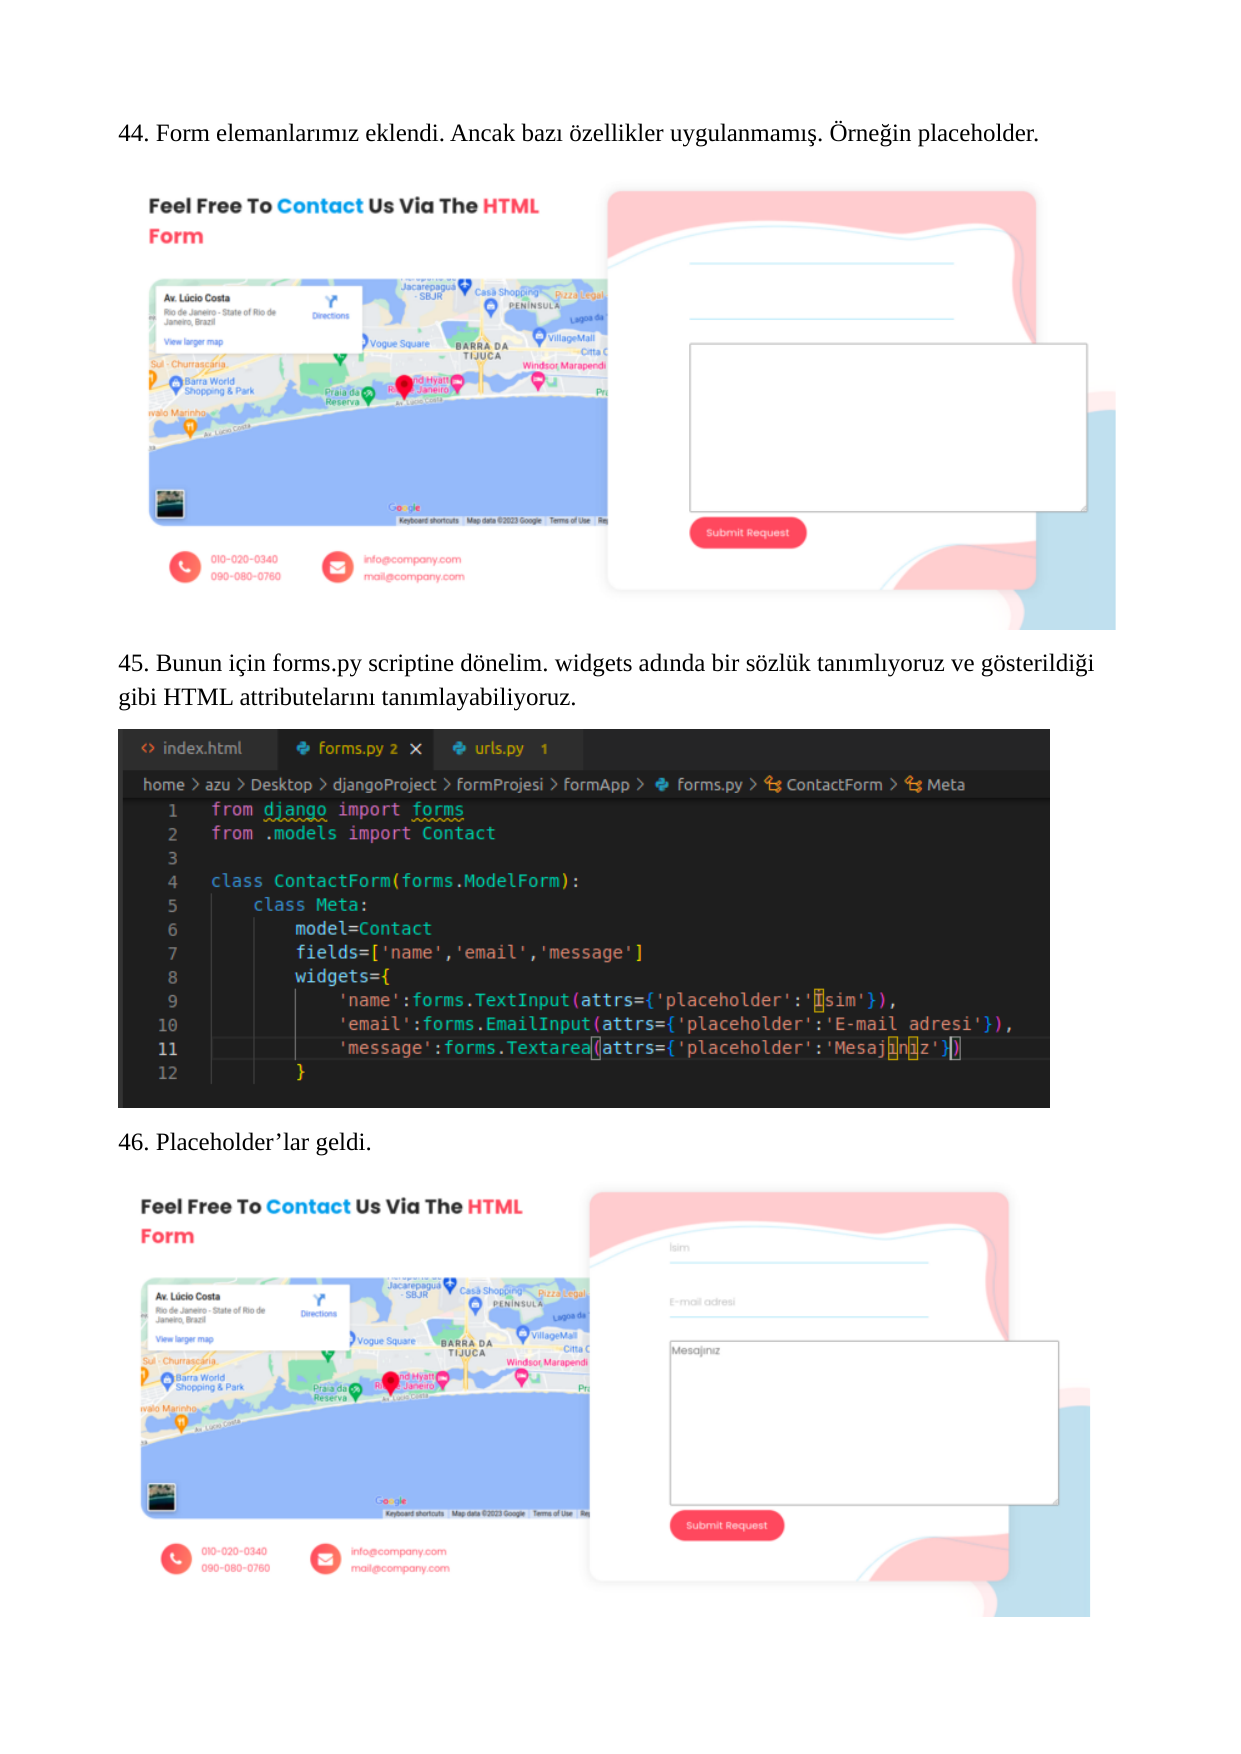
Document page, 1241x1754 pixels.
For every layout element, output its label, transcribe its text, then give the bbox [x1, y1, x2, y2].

text 46. Placeholder’lar geldi. [118, 1127, 1122, 1156]
picture [118, 1174, 1091, 1617]
text 45. Bunun için forms.py scriptine dönelim. widgets adında bir sözlük tanımlıyoruz ve gösterildiği gibi HTML attributelarını tanımlayabiliyoruz. [118, 648, 1122, 710]
picture [118, 165, 1116, 630]
text 44. Form elemanlarımız eklendi. Ancak bazı özellikler uygulanmamış. Örneğin placeholder. [118, 118, 1122, 147]
picture [118, 729, 1050, 1108]
